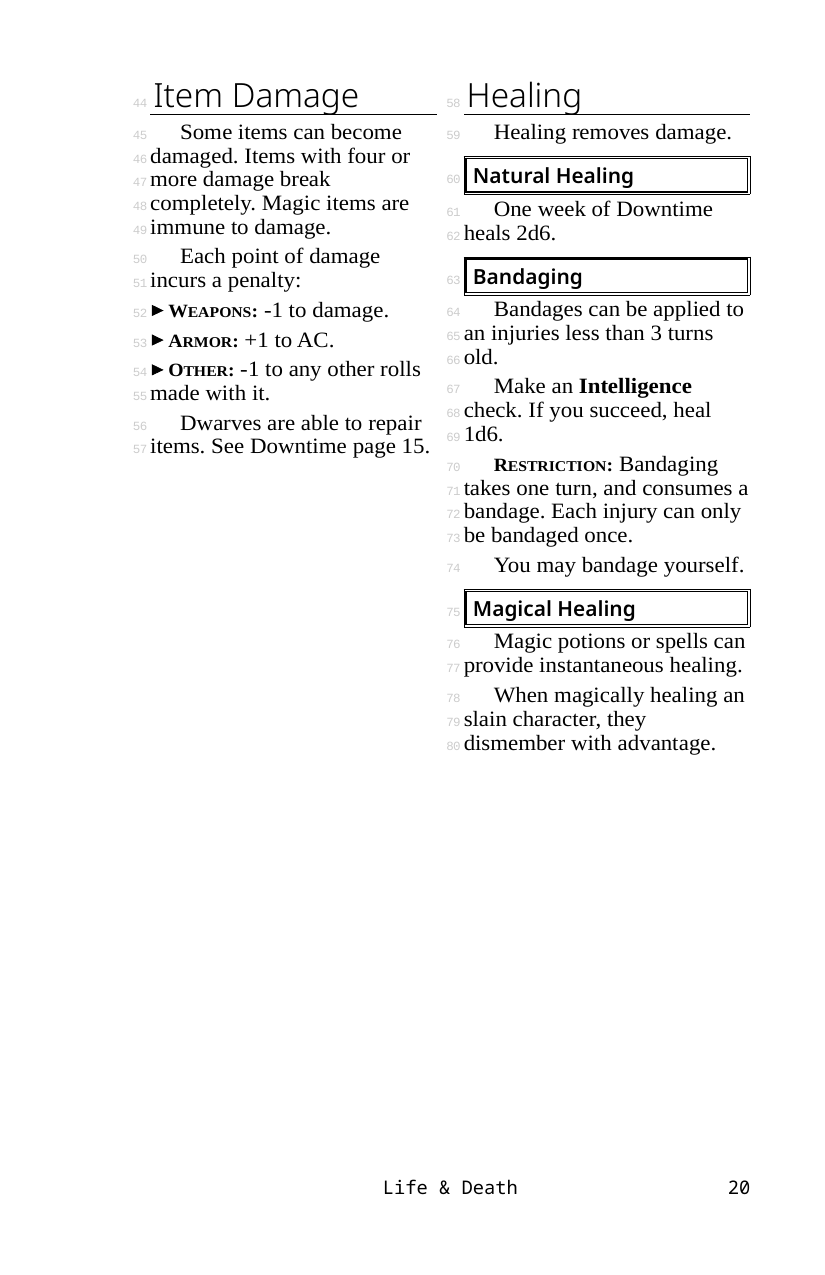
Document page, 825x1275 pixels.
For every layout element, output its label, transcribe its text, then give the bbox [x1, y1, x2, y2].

text Restriction: Bandaging takes one turn, and consumes a bandage. Each injury can only be bandaged once. [463, 452, 750, 547]
text Bandages can be applied to an injuries less than 3 turns old. [463, 298, 750, 369]
list Weapons: -1 to damage. [150, 298, 437, 322]
list Other: -1 to any other rolls made with it. [150, 358, 437, 405]
subtitle Item Damage [150, 75, 437, 114]
list Armor: +1 to AC. [150, 328, 437, 352]
text Magic potions or spells can provide instantaneous healing. [463, 630, 750, 677]
subtitle healing [463, 75, 750, 114]
text One week of Downtime heals 2d6. [463, 197, 750, 245]
subtitle Magical Healing [467, 592, 747, 624]
text You may bandage yourself. [463, 553, 750, 577]
text Make an intelligence check. If you succeed, heal 1d6. [463, 375, 750, 446]
text Healing removes damage. [463, 120, 750, 144]
text Some items can become damaged. Items with four or more damage break completely. Magic items are immune to damage. [150, 120, 437, 239]
text Each point of damage incurs a penalty: [150, 245, 437, 292]
text When magically healing an slain character, they dismember with advantage. [463, 683, 750, 755]
subtitle natural healing [467, 159, 747, 191]
text Dwarves are able to repair items. See Downtime page 15. [150, 411, 437, 459]
subtitle bandaging [467, 260, 747, 292]
